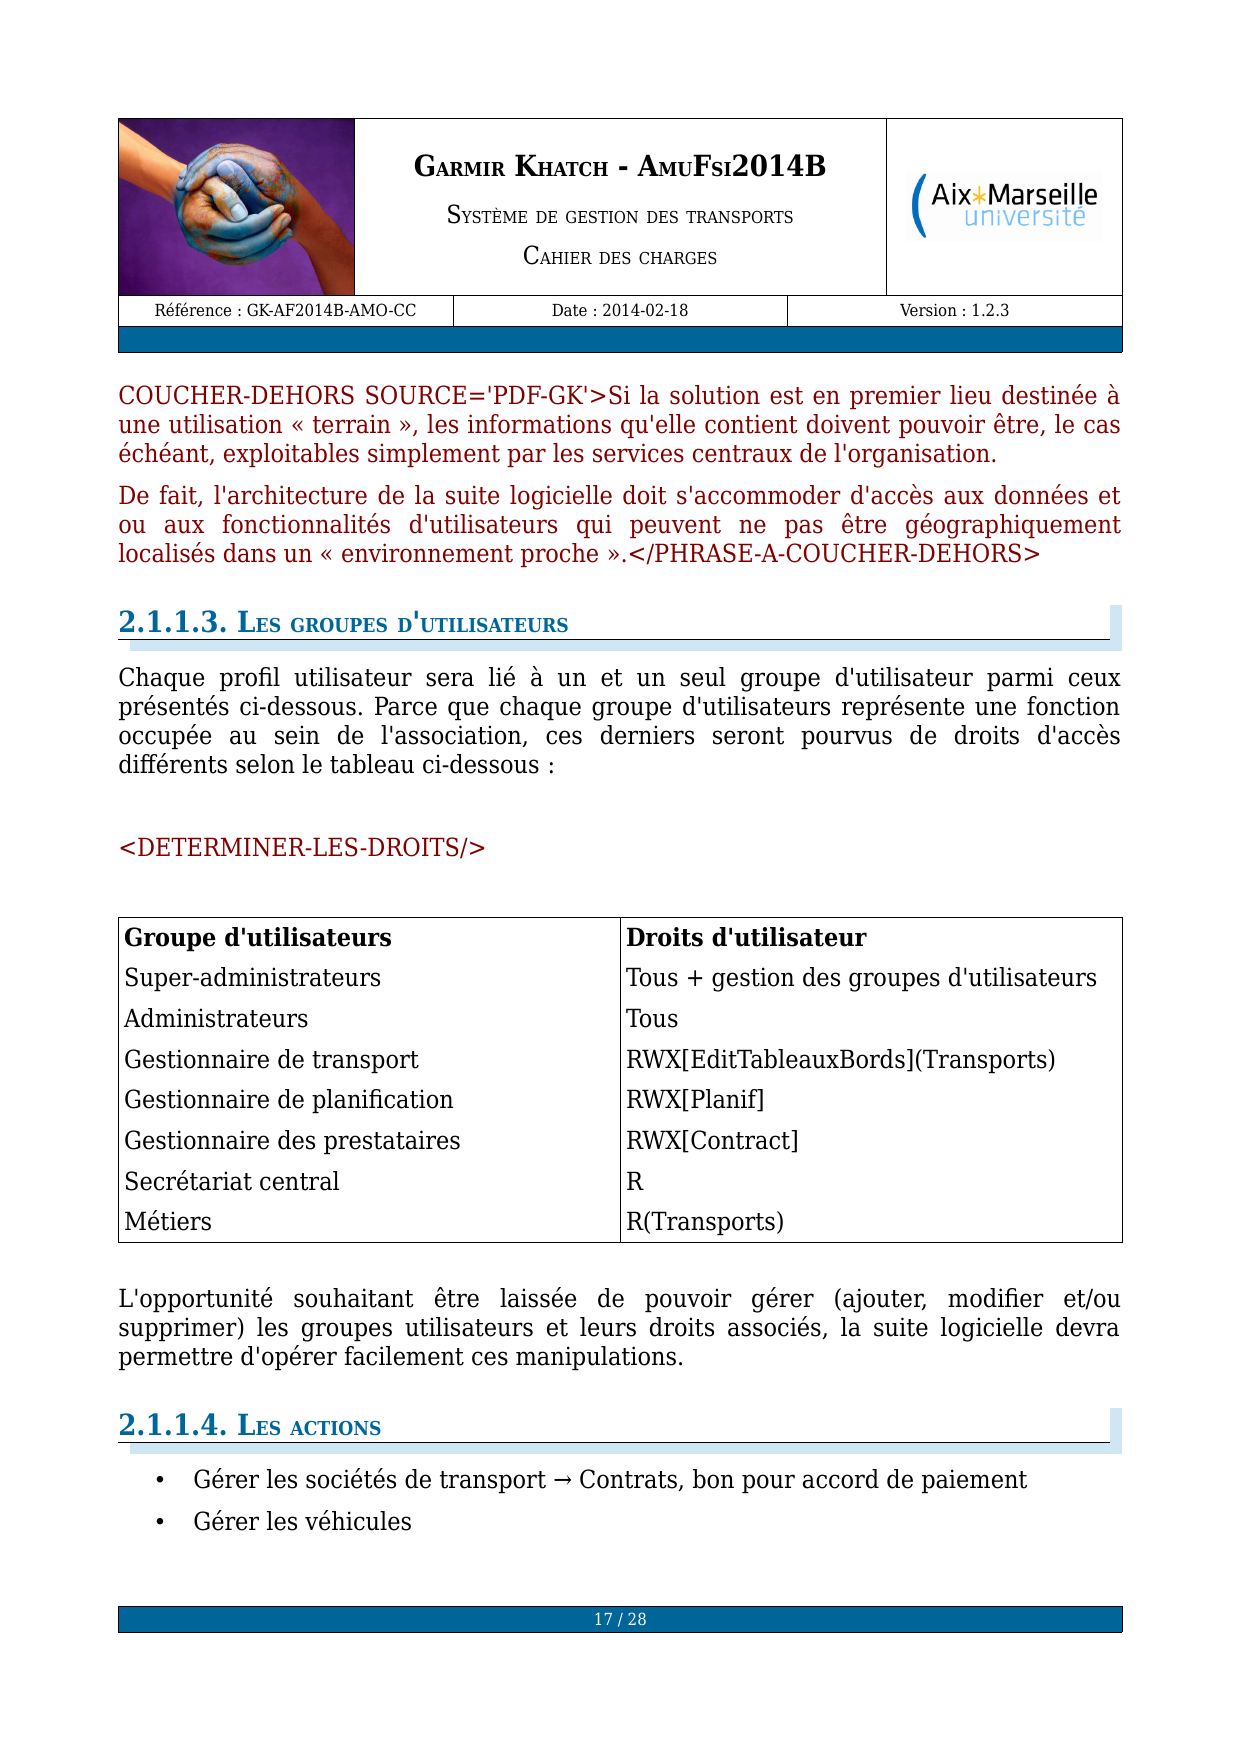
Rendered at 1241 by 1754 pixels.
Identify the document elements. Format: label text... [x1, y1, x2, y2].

text <DETERMINER-LES-DROITS/> [118, 834, 1122, 863]
table_cell Tous [621, 999, 1122, 1039]
picture [119, 119, 354, 295]
list Gérer les sociétés de transport → Contrats, bon pour accord de paiement [156, 1466, 1122, 1495]
table_cell R(Transports) [621, 1202, 1122, 1242]
table_cell Gestionnaire des prestataires [119, 1120, 620, 1161]
table_cell Gestionnaire de planification [119, 1080, 620, 1120]
text De fait, l'architecture de la suite logicielle doit s'accommoder d'accès aux données et ou aux fonctionnalités d'utilisateurs qui peuvent ne pas être géographiquement localisés dans un « environnement proche ».</PHRASE-A-COUCHER-DEHORS> [118, 481, 1122, 569]
text COUCHER-DEHORS SOURCE='PDF-GK'>Si la solution est en premier lieu destinée à une utilisation « terrain », les informations qu'elle contient doivent pouvoir être, le cas échéant, exploitables simplement par les services centraux de l'organisation. [118, 381, 1122, 469]
subtitle Les groupes d'utilisateurs [118, 605, 1110, 639]
table_header Droits d'utilisateur [621, 918, 1122, 958]
table_cell RWX[Contract] [621, 1120, 1122, 1161]
table_cell RWX[Planif] [621, 1080, 1122, 1120]
text L'opportunité souhaitant être laissée de pouvoir gérer (ajouter, modifier et/ou supprimer) les groupes utilisateurs et leurs droits associés, la suite logicielle devra permettre d'opérer facilement ces manipulations. [118, 1284, 1122, 1372]
table_cell RWX[EditTableauxBords](Transports) [621, 1039, 1122, 1080]
table_cell R [621, 1161, 1122, 1202]
table_cell Secrétariat central [119, 1161, 620, 1202]
list Gérer les véhicules [156, 1507, 1122, 1536]
table_header Groupe d'utilisateurs [119, 918, 620, 958]
table_cell Métiers [119, 1202, 620, 1242]
table_cell Gestionnaire de transport [119, 1039, 620, 1080]
table_cell Administrateurs [119, 999, 620, 1039]
picture [887, 126, 1122, 288]
text Chaque profil utilisateur sera lié à un et un seul groupe d'utilisateur parmi ceux présentés ci-dessous. Parce que chaque groupe d'utilisateurs représente une fonction occupée au sein de l'association, ces derniers seront pourvus de droits d'accès différents selon le tableau ci-dessous : [118, 663, 1122, 779]
table_cell Tous + gestion des groupes d'utilisateurs [621, 958, 1122, 998]
table_cell Super-administrateurs [119, 958, 620, 998]
subtitle Les actions [118, 1408, 1110, 1442]
